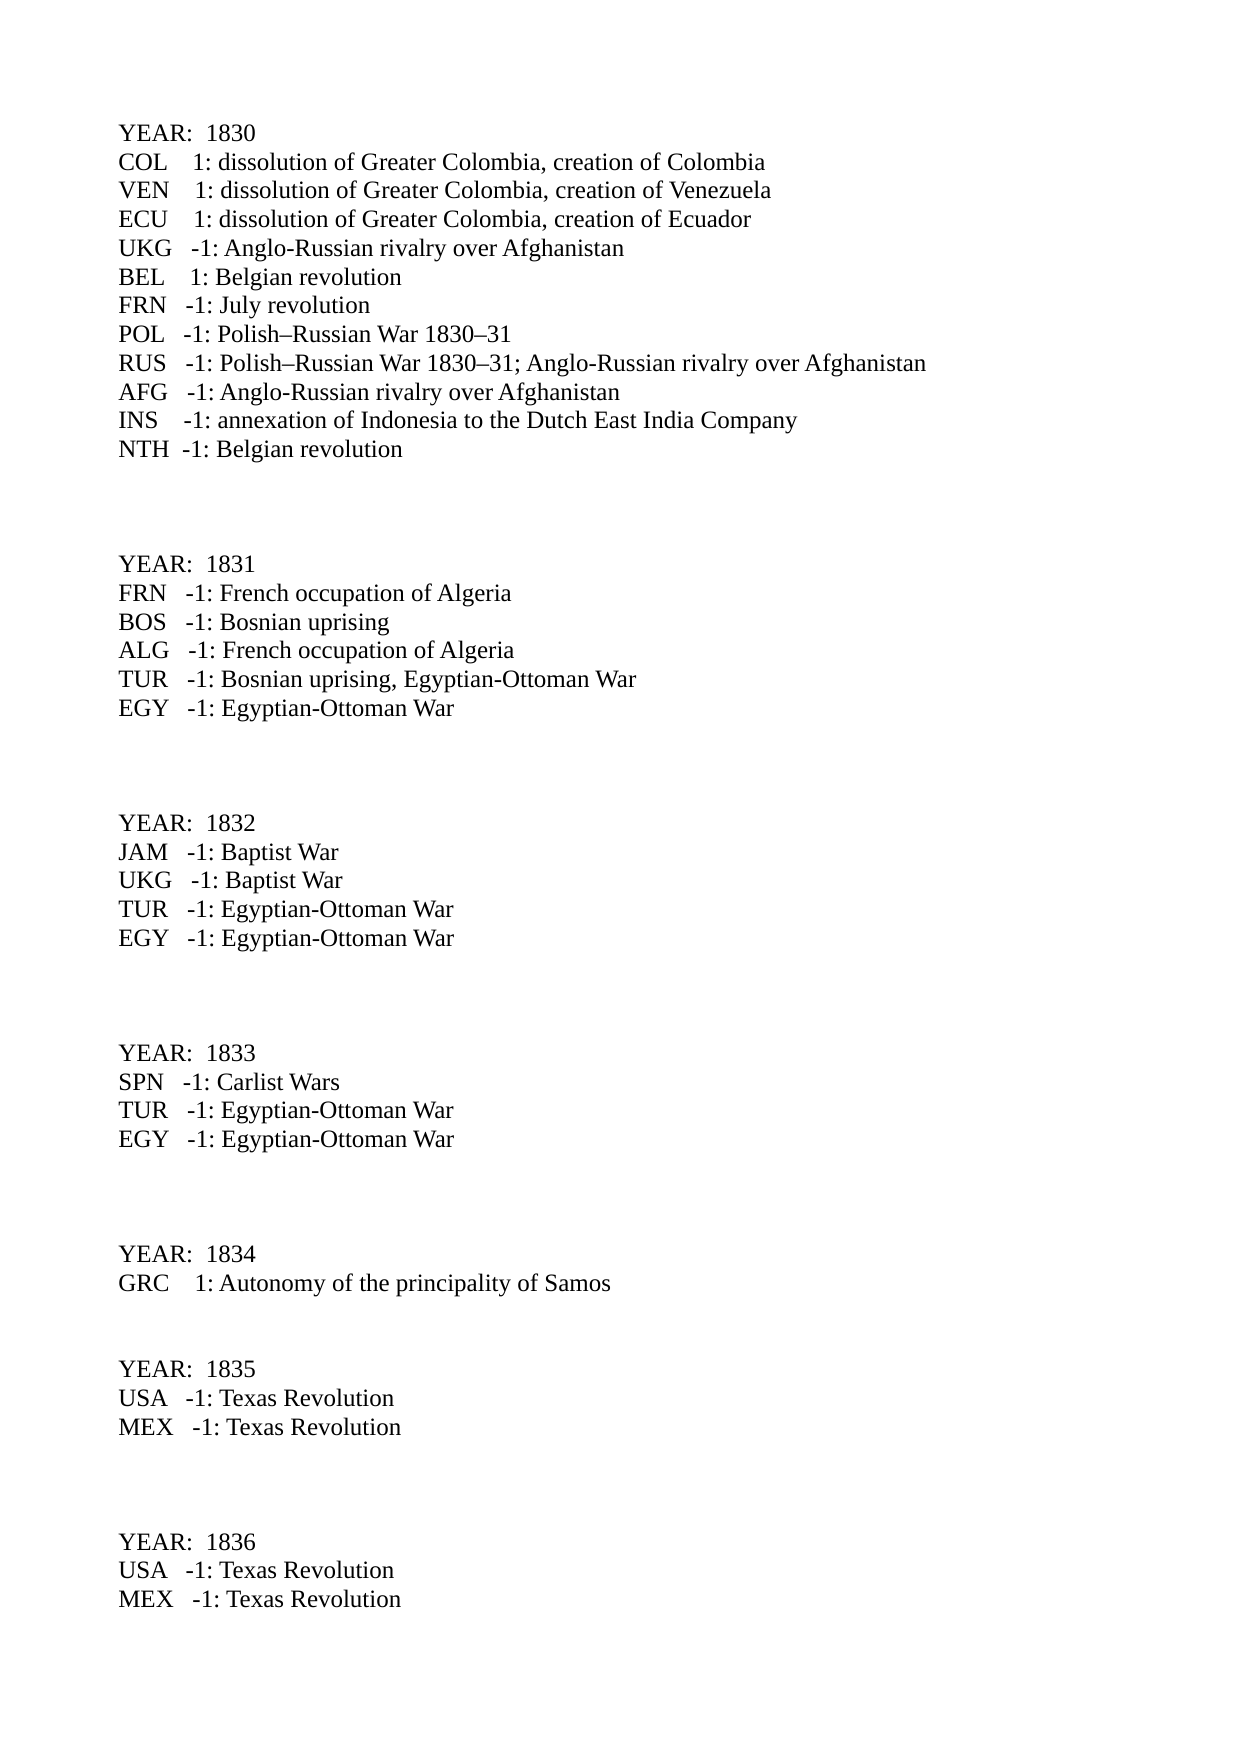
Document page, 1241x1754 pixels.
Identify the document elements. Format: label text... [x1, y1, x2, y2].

text YEAR: 1835 [118, 1354, 1122, 1383]
text YEAR: 1834 [118, 1239, 1122, 1268]
text YEAR: 1836 [118, 1527, 1122, 1556]
text UKG -1: Anglo-Russian rivalry over Afghanistan [118, 233, 1122, 262]
text JAM -1: Baptist War [118, 837, 1122, 866]
text UKG -1: Baptist War [118, 866, 1122, 894]
text VEN 1: dissolution of Greater Colombia, creation of Venezuela [118, 176, 1122, 204]
text YEAR: 1830 [118, 118, 1122, 147]
text AFG -1: Anglo-Russian rivalry over Afghanistan [118, 377, 1122, 406]
text EGY -1: Egyptian-Ottoman War [118, 1124, 1122, 1153]
text BOS -1: Bosnian uprising [118, 607, 1122, 636]
text FRN -1: July revolution [118, 291, 1122, 319]
text ECU 1: dissolution of Greater Colombia, creation of Ecuador [118, 204, 1122, 233]
text USA -1: Texas Revolution [118, 1556, 1122, 1584]
text TUR -1: Egyptian-Ottoman War [118, 894, 1122, 923]
text EGY -1: Egyptian-Ottoman War [118, 693, 1122, 722]
text FRN -1: French occupation of Algeria [118, 578, 1122, 607]
text RUS -1: Polish–Russian War 1830–31; Anglo-Russian rivalry over Afghanistan [118, 348, 1122, 377]
text NTH -1: Belgian revolution [118, 434, 1122, 463]
text SPN -1: Carlist Wars [118, 1067, 1122, 1096]
text POL -1: Polish–Russian War 1830–31 [118, 319, 1122, 348]
text YEAR: 1833 [118, 1038, 1122, 1067]
text GRC 1: Autonomy of the principality of Samos [118, 1268, 1122, 1297]
text BEL 1: Belgian revolution [118, 262, 1122, 291]
text MEX -1: Texas Revolution [118, 1412, 1122, 1441]
text USA -1: Texas Revolution [118, 1383, 1122, 1412]
text COL 1: dissolution of Greater Colombia, creation of Colombia [118, 147, 1122, 176]
text ALG -1: French occupation of Algeria [118, 636, 1122, 664]
text EGY -1: Egyptian-Ottoman War [118, 923, 1122, 952]
text TUR -1: Egyptian-Ottoman War [118, 1096, 1122, 1124]
text TUR -1: Bosnian uprising, Egyptian-Ottoman War [118, 664, 1122, 693]
text INS -1: annexation of Indonesia to the Dutch East India Company [118, 406, 1122, 434]
text YEAR: 1832 [118, 808, 1122, 837]
text MEX -1: Texas Revolution [118, 1584, 1122, 1613]
text YEAR: 1831 [118, 549, 1122, 578]
